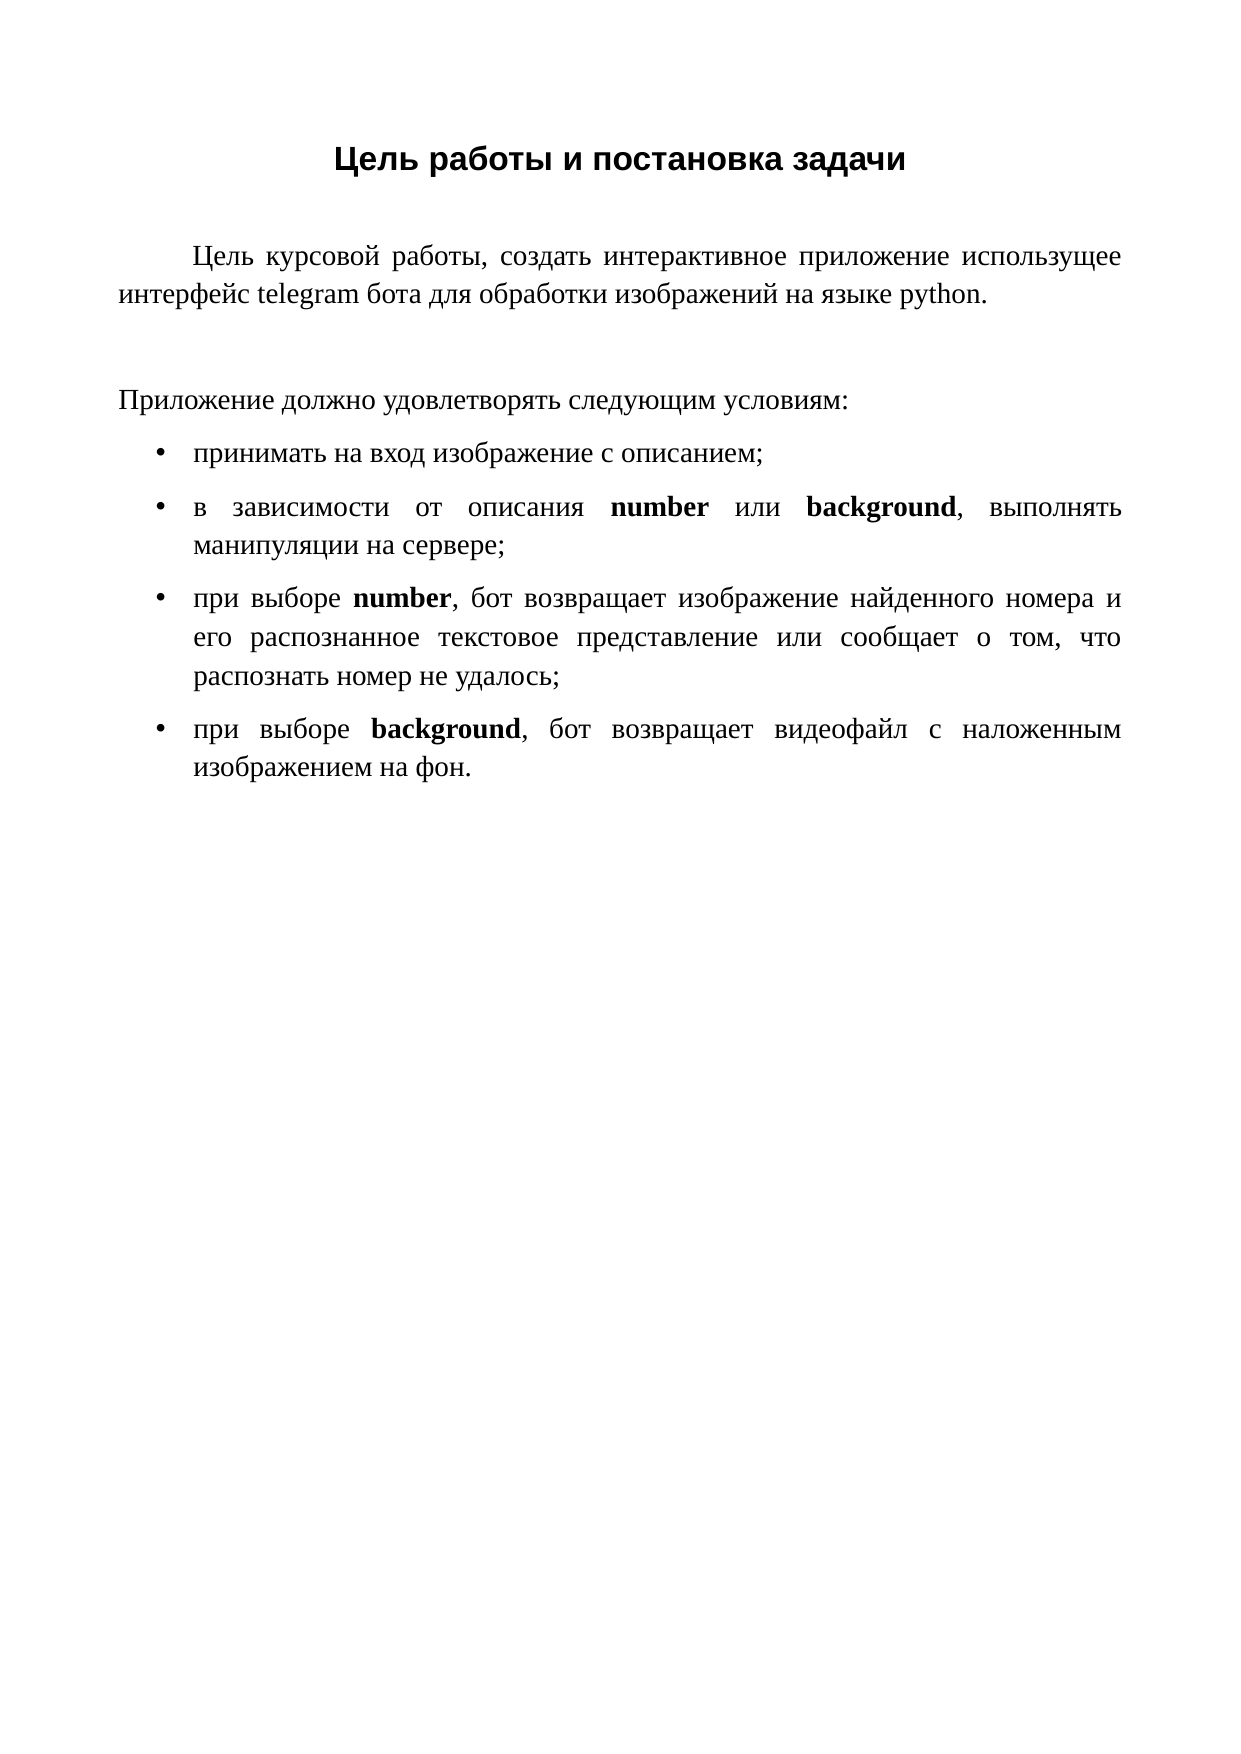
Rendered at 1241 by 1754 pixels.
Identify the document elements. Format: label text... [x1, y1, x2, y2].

list в зависимости от описания number или background, выполнять манипуляции на сервере; [156, 489, 1122, 561]
list при выборе background, бот возвращает видеофайл с наложенным изображением на фон. [156, 711, 1122, 783]
list при выборе number, бот возвращает изображение найденного номера и его распознанное текстовое представление или сообщает о том, что распознать номер не удалось; [156, 581, 1122, 691]
text Цель курсовой работы, создать интерактивное приложение использущее интерфейс telegram бота для обработки изображений на языке python. [118, 238, 1122, 310]
list принимать на вход изображение с описанием; [156, 436, 1122, 469]
subtitle Цель работы и постановка задачи [118, 139, 1122, 178]
text Приложение должно удовлетворять следующим условиям: [118, 382, 1122, 416]
